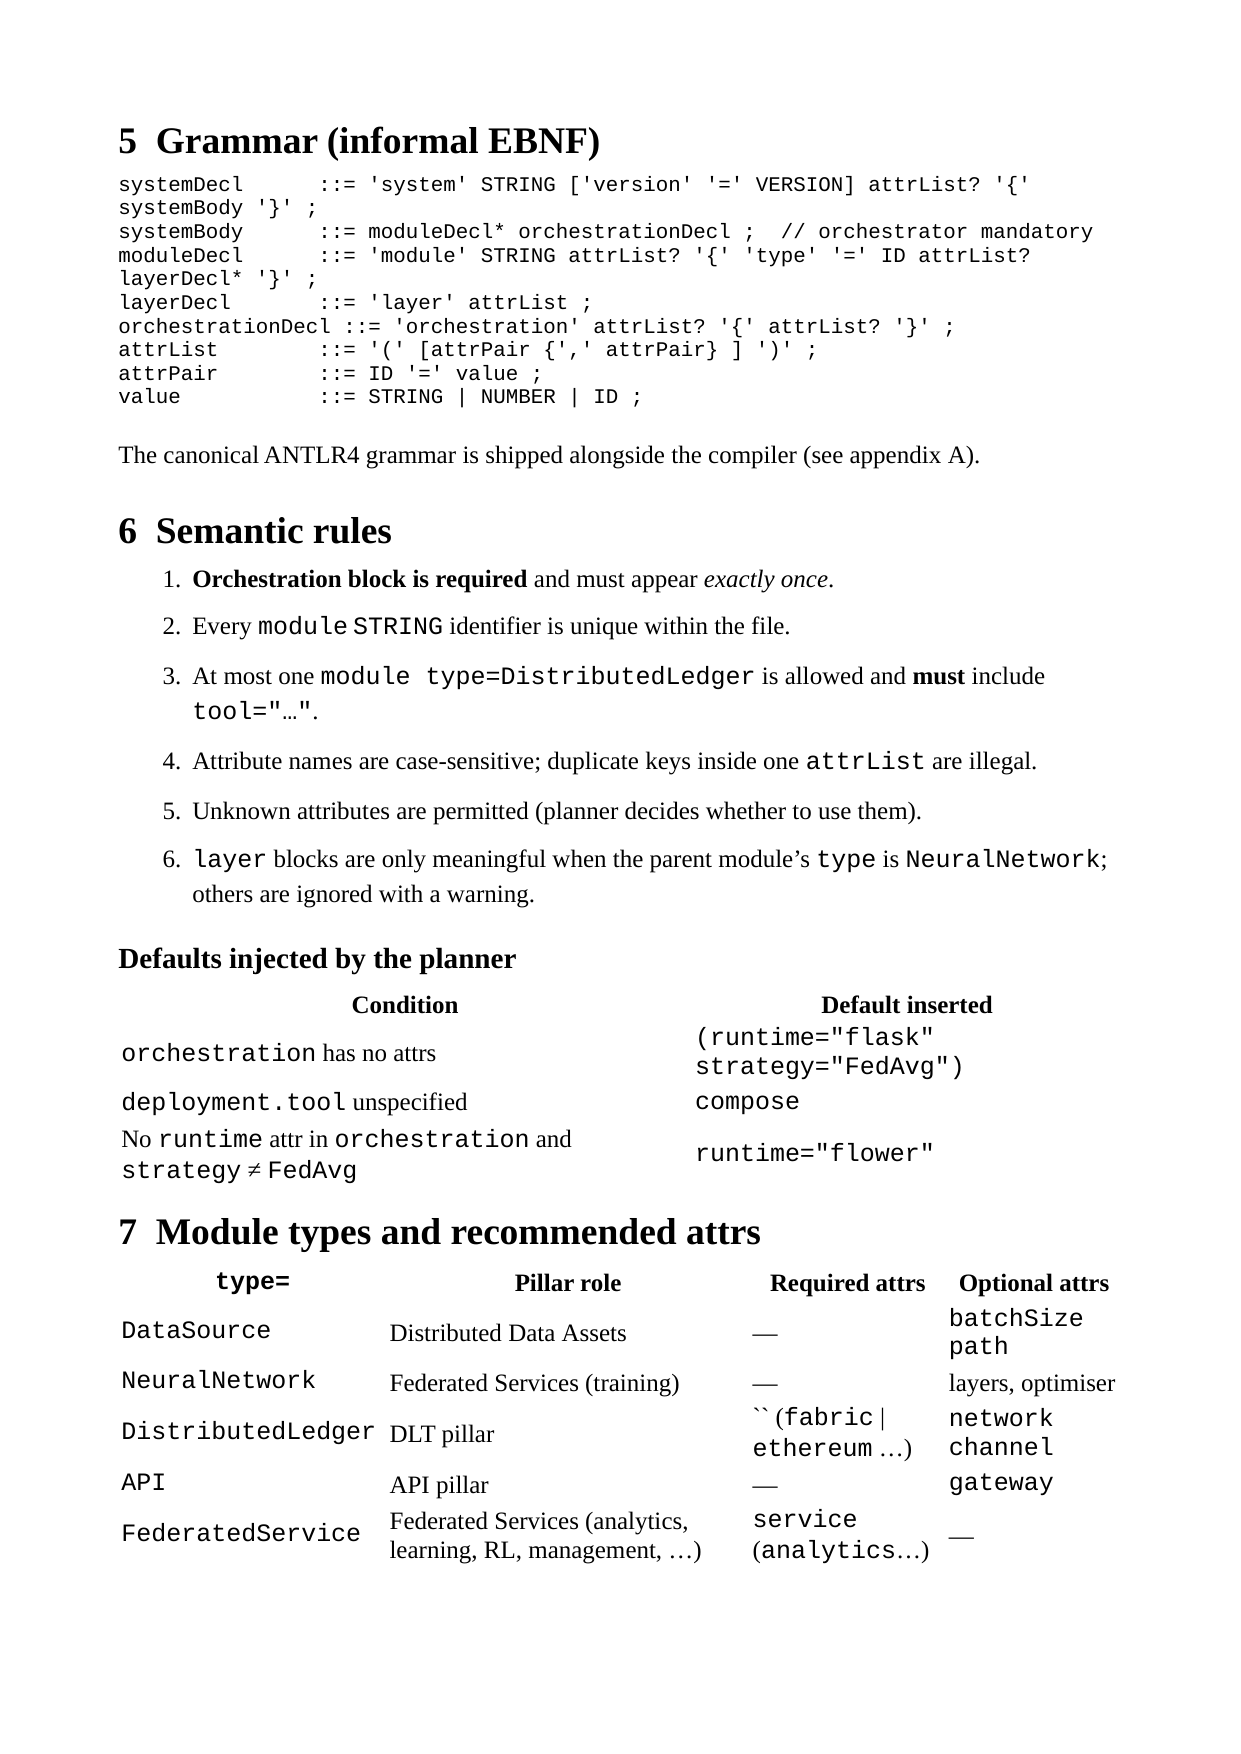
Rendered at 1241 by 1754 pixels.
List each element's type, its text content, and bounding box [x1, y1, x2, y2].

table_cell — [750, 1467, 946, 1501]
table_cell Federated Services (training) [386, 1365, 749, 1399]
list Attribute names are case‑sensitive; duplicate keys inside one attrList are illegal. [162, 746, 1122, 777]
table_cell API pillar [386, 1467, 749, 1501]
list layer blocks are only meaningful when the parent module’s type is NeuralNetwork; others are ignored with a warning. [162, 844, 1122, 908]
subtitle 5 Grammar (informal EBNF) [118, 118, 1122, 161]
table_cell network channel [946, 1399, 1122, 1467]
table_cell deployment.tool unspecified [118, 1085, 692, 1121]
list Every module STRING identifier is unique within the file. [162, 611, 1122, 642]
list Orchestration block is required and must appear exactly once. [162, 564, 1122, 592]
table_cell Distributed Data Assets [386, 1300, 749, 1365]
table_cell service (analytics…) [750, 1501, 946, 1569]
table_cell No runtime attr in orchestration and strategy ≠ FedAvg [118, 1121, 692, 1189]
text moduleDecl ::= 'module' STRING attrList? '{' 'type' '=' ID attrList? layerDecl* '}' ; [118, 245, 1122, 292]
list Unknown attributes are permitted (planner decides whether to use them). [162, 796, 1122, 825]
table_cell layers, optimiser [946, 1365, 1122, 1399]
table_header Pillar role [386, 1265, 749, 1300]
text systemDecl ::= 'system' STRING ['version' '=' VERSION] attrList? '{' systemBody '}' ; [118, 174, 1122, 221]
table_cell — [946, 1501, 1122, 1569]
table_cell FederatedService [118, 1501, 386, 1569]
table_header Required attrs [750, 1265, 946, 1300]
subtitle 7 Module types and recommended attrs [118, 1209, 1122, 1253]
text orchestrationDecl ::= 'orchestration' attrList? '{' attrList? '}' ; [118, 316, 1122, 339]
text layerDecl ::= 'layer' attrList ; [118, 292, 1122, 316]
table_cell Federated Services (analytics, learning, RL, management, …) [386, 1501, 749, 1569]
table_header type= [118, 1265, 386, 1300]
table_header Condition [118, 988, 692, 1022]
table_cell batchSize path [946, 1300, 1122, 1365]
table_cell (runtime="flask" strategy="FedAvg") [692, 1022, 1122, 1084]
text attrPair ::= ID '=' value ; [118, 363, 1122, 387]
table_cell DistributedLedger [118, 1399, 386, 1467]
text value ::= STRING | NUMBER | ID ; [118, 387, 1122, 410]
table_cell `` (fabric | ethereum …) [750, 1399, 946, 1467]
table_cell orchestration has no attrs [118, 1022, 692, 1084]
text The canonical ANTLR4 grammar is shipped alongside the compiler (see appendix A). [118, 440, 1122, 468]
list At most one module type=DistributedLedger is allowed and must include tool="…". [162, 661, 1122, 727]
text attrList ::= '(' [attrPair {',' attrPair} ] ')' ; [118, 339, 1122, 363]
table_cell runtime="flower" [692, 1121, 1122, 1189]
subtitle Defaults injected by the planner [118, 941, 1122, 975]
table_cell compose [692, 1085, 1122, 1121]
table_cell — [750, 1365, 946, 1399]
text systemBody ::= moduleDecl* orchestrationDecl ; // orchestrator mandatory [118, 221, 1122, 245]
table_cell — [750, 1300, 946, 1365]
table_cell API [118, 1467, 386, 1501]
table_cell NeuralNetwork [118, 1365, 386, 1399]
subtitle 6 Semantic rules [118, 508, 1122, 551]
table_cell DataSource [118, 1300, 386, 1365]
table_cell gateway [946, 1467, 1122, 1501]
table_cell DLT pillar [386, 1399, 749, 1467]
table_header Default inserted [692, 988, 1122, 1022]
table_header Optional attrs [946, 1265, 1122, 1300]
